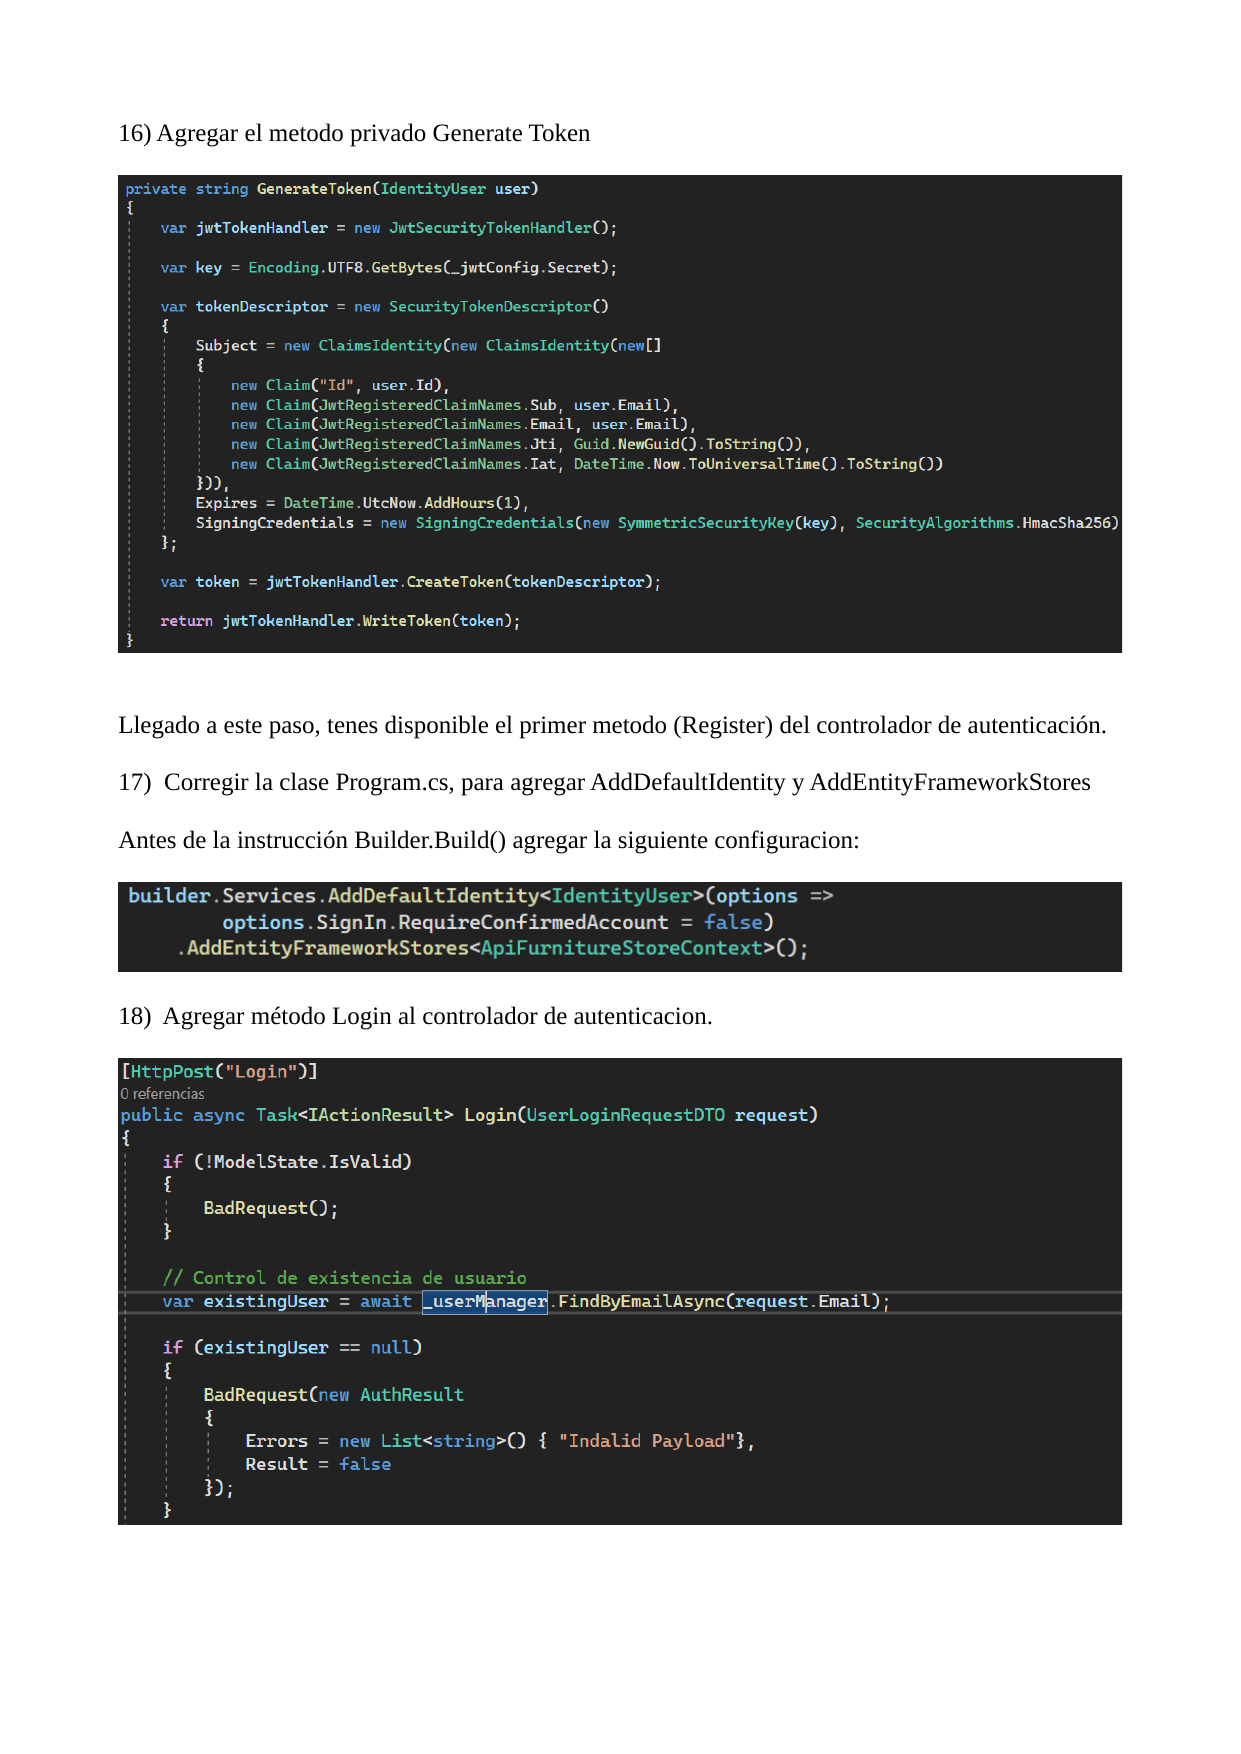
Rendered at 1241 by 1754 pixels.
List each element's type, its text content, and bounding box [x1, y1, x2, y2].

picture [118, 1058, 1123, 1525]
text 18) Agregar método Login al controlador de autenticacion. [118, 1001, 1122, 1029]
text 17) Corregir la clase Program.cs, para agregar AddDefaultIdentity y AddEntityFrameworkStores [118, 767, 1122, 796]
text Antes de la instrucción Builder.Build() agregar la siguiente configuracion: [118, 825, 1122, 854]
text 16) Agregar el metodo privado Generate Token [118, 118, 1122, 147]
picture [118, 882, 1123, 972]
picture [118, 175, 1123, 653]
text Llegado a este paso, tenes disponible el primer metodo (Register) del controlador de autenticación. [118, 710, 1122, 739]
